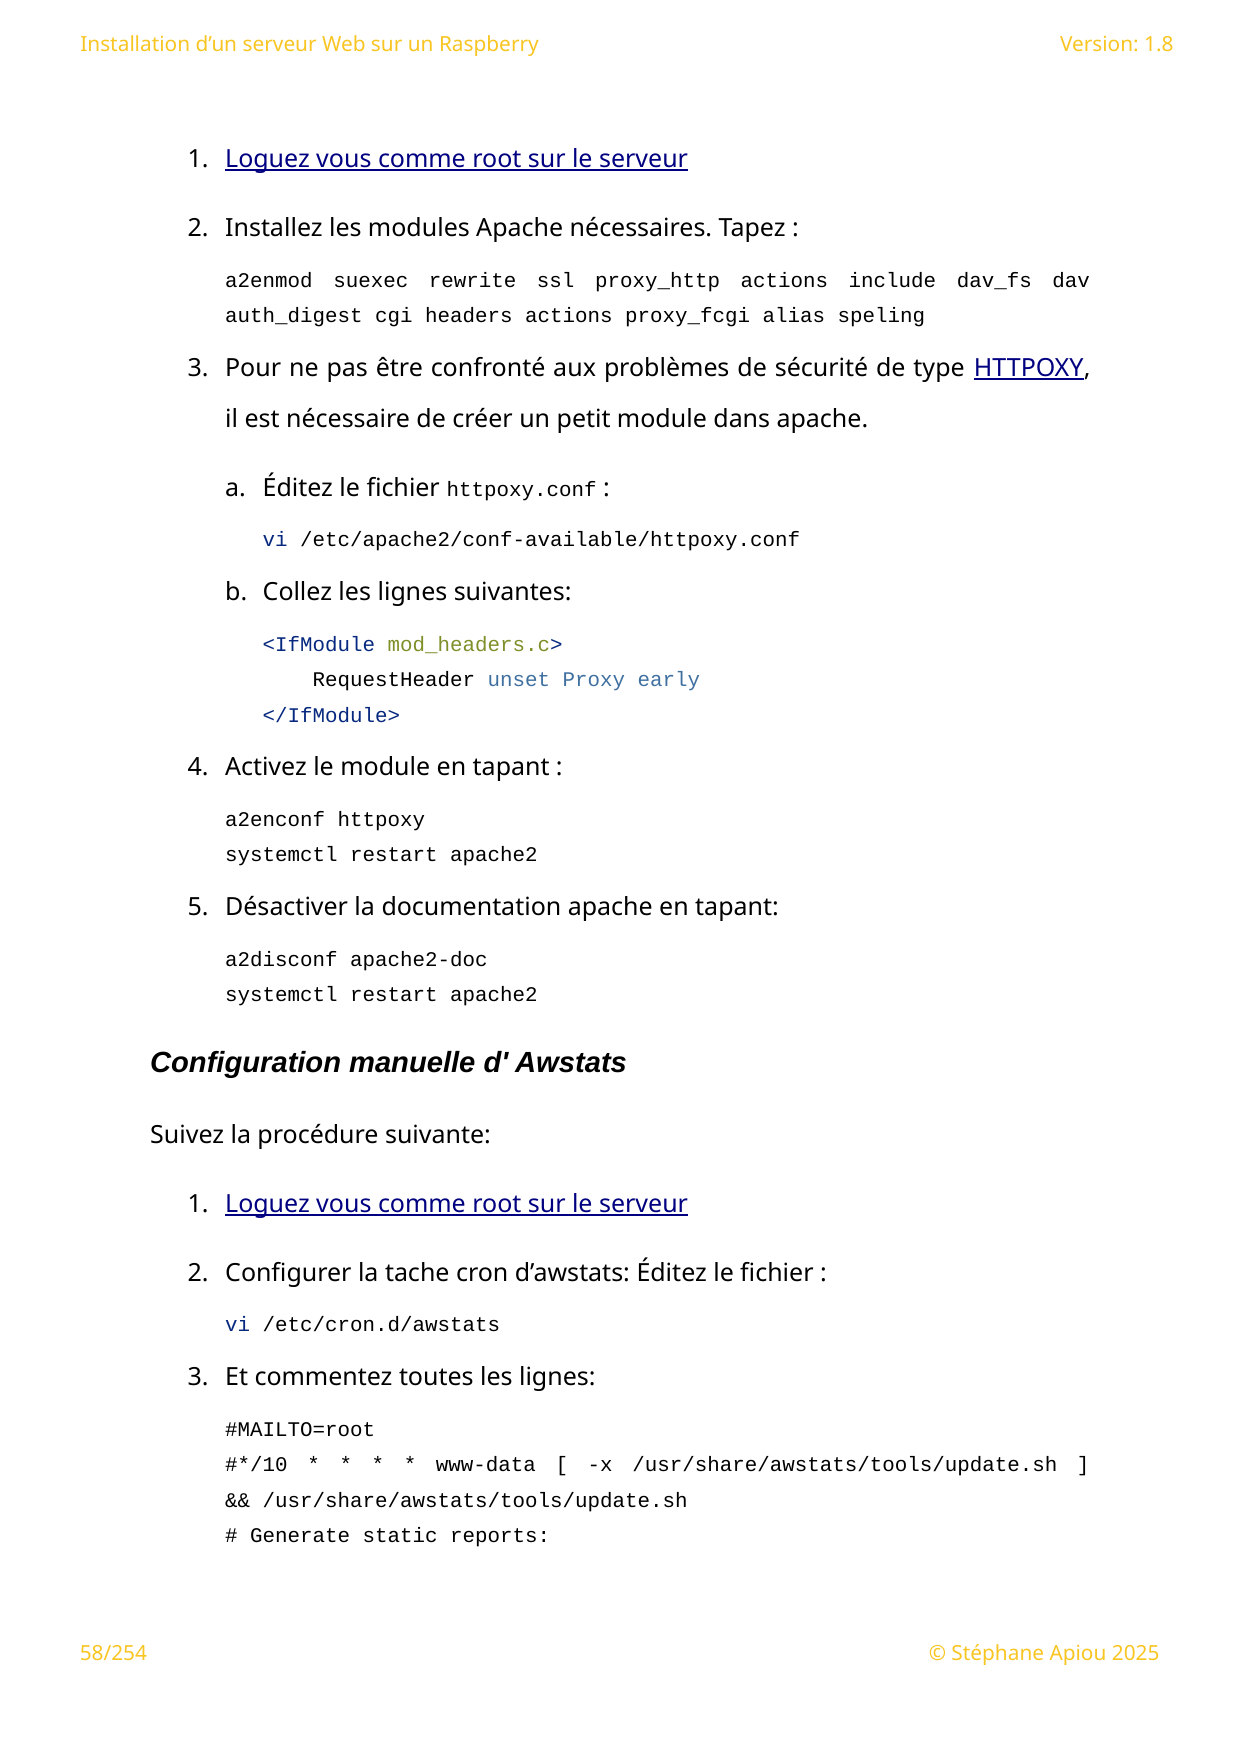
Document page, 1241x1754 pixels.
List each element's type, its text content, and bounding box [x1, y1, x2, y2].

list a2enmod suexec rewrite ssl proxy_http actions include dav_fs dav auth_digest cgi headers actions proxy_fcgi alias speling [187, 270, 1090, 329]
list systemctl restart apache2 [187, 984, 1090, 1008]
list vi /etc/apache2/conf-available/httpoxy.conf [225, 529, 1090, 553]
list Configurer la tache cron d’awstats: Éditez le fichier : [187, 1254, 1090, 1288]
list Pour ne pas être confronté aux problèmes de sécurité de type HTTPOXY, il est nécessaire de créer un petit module dans apache. [187, 349, 1090, 434]
list Désactiver la documentation apache en tapant: [187, 889, 1090, 923]
list a2disconf apache2-doc [187, 949, 1090, 972]
list Activez le module en tapant : [187, 749, 1090, 783]
list Loguez vous comme root sur le serveur [187, 1185, 1090, 1219]
text Suivez la procédure suivante: [150, 1116, 1090, 1151]
list RequestHeader unset Proxy early [225, 669, 1090, 693]
list <IfModule mod_headers.c> [225, 634, 1090, 657]
list Et commentez toutes les lignes: [187, 1359, 1090, 1393]
list Installez les modules Apache nécessaires. Tapez : [187, 210, 1090, 244]
list Loguez vous comme root sur le serveur [187, 141, 1090, 175]
list vi /etc/cron.d/awstats [187, 1314, 1090, 1338]
list </IfModule> [225, 705, 1090, 728]
subtitle Configuration manuelle d' Awstats [150, 1045, 1090, 1078]
list Collez les lignes suivantes: [225, 574, 1090, 608]
list a2enconf httpoxy [187, 809, 1090, 833]
list #MAILTO=root [187, 1419, 1090, 1442]
list Éditez le fichier httpoxy.conf : [225, 469, 1090, 503]
list #*/10 * * * * www-data [ -x /usr/share/awstats/tools/update.sh ] && /usr/share/awstats/tools/update.sh [187, 1454, 1090, 1513]
list systemctl restart apache2 [187, 844, 1090, 868]
list # Generate static reports: [187, 1525, 1090, 1549]
